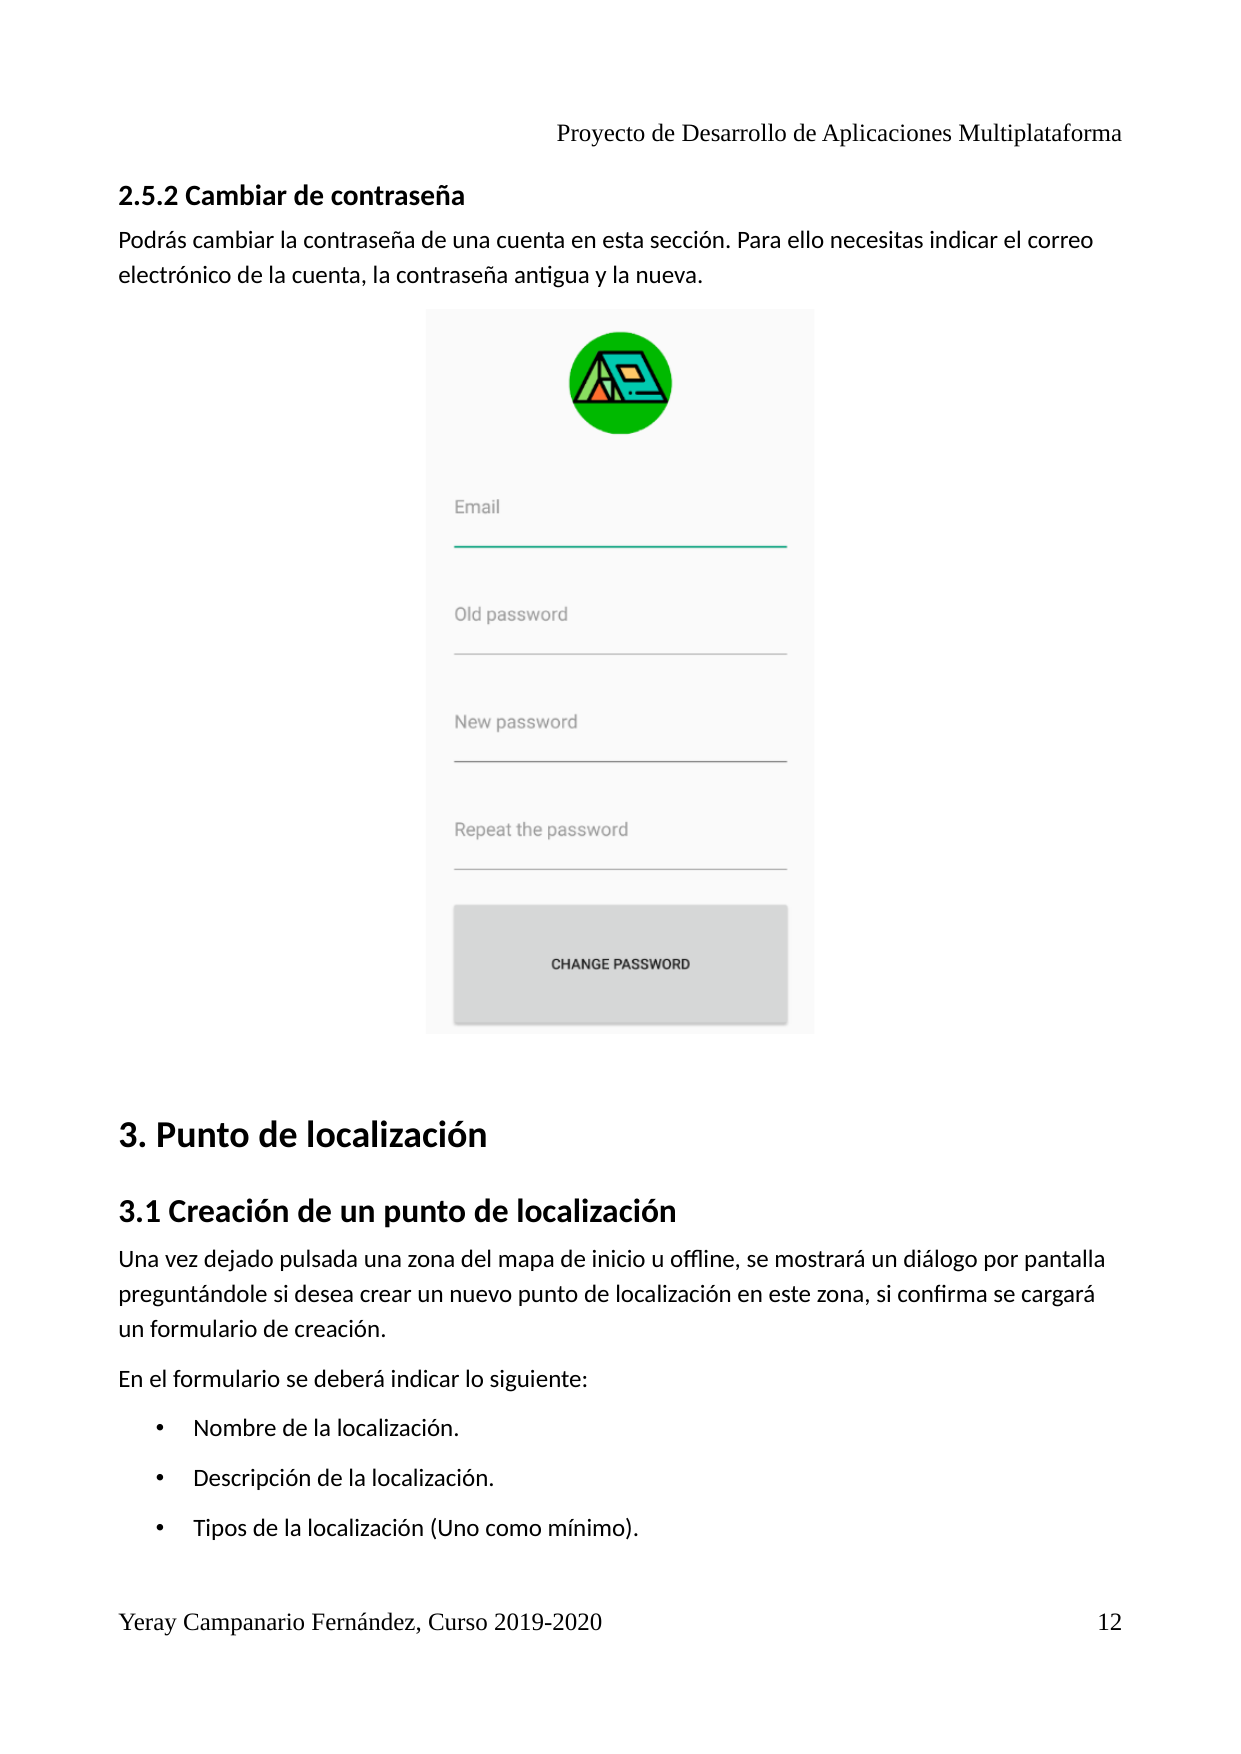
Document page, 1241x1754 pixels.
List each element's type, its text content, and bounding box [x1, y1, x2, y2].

subtitle 3. Punto de localización [118, 1110, 1122, 1157]
list Nombre de la localización. [156, 1413, 1122, 1443]
text Una vez dejado pulsada una zona del mapa de inicio u offline, se mostrará un diálogo por pantalla preguntándole si desea crear un nuevo punto de localización en este zona, si confirma se cargará un formulario de creación. [118, 1243, 1122, 1344]
subtitle 2.5.2 Cambiar de contraseña [118, 176, 1122, 212]
list Tipos de la localización (Uno como mínimo). [156, 1512, 1122, 1542]
text En el formulario se deberá indicar lo siguiente: [118, 1363, 1122, 1393]
subtitle 3.1 Creación de un punto de localización [118, 1190, 1122, 1231]
list Descripción de la localización. [156, 1462, 1122, 1493]
text Podrás cambiar la contraseña de una cuenta en esta sección. Para ello necesitas indicar el correo electrónico de la cuenta, la contraseña antigua y la nueva. [118, 225, 1122, 290]
picture [425, 309, 815, 1034]
